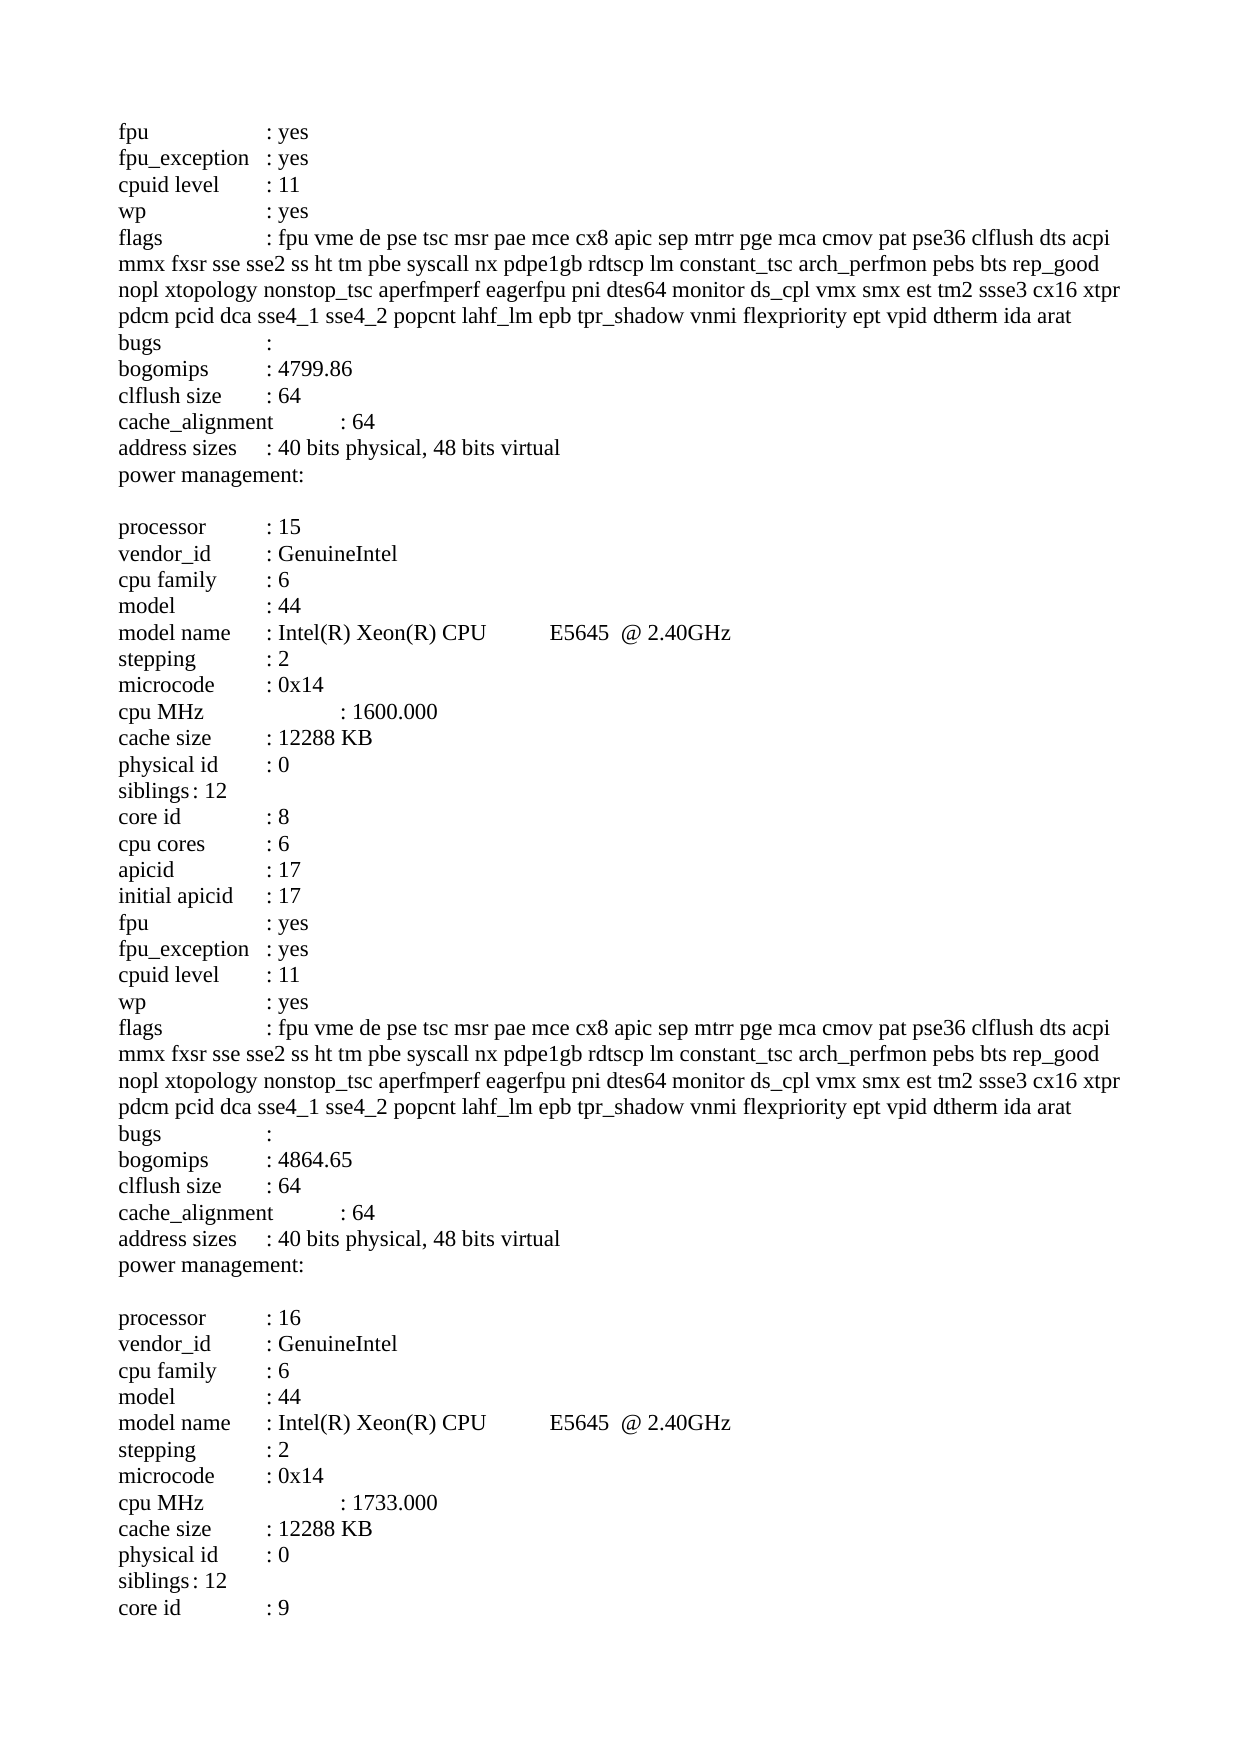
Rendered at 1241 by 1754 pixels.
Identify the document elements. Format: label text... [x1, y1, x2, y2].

text clflush size : 64 [118, 382, 1122, 408]
text core id : 8 [118, 803, 1122, 830]
text address sizes : 40 bits physical, 48 bits virtual [118, 434, 1122, 461]
text cache size : 12288 KB [118, 1515, 1122, 1541]
text cpu cores : 6 [118, 830, 1122, 856]
text cpu family : 6 [118, 566, 1122, 592]
text stepping : 2 [118, 1436, 1122, 1462]
text clflush size : 64 [118, 1172, 1122, 1199]
text processor : 15 [118, 513, 1122, 540]
text siblings : 12 [118, 1568, 1122, 1594]
text model name : Intel(R) Xeon(R) CPU E5645 @ 2.40GHz [118, 1409, 1122, 1436]
text cpu MHz : 1600.000 [118, 698, 1122, 724]
text fpu : yes [118, 118, 1122, 144]
text fpu : yes [118, 909, 1122, 935]
text bugs : [118, 1119, 1122, 1146]
text initial apicid : 17 [118, 882, 1122, 909]
text core id : 9 [118, 1594, 1122, 1620]
text cpu family : 6 [118, 1357, 1122, 1383]
text model : 44 [118, 592, 1122, 619]
text apicid : 17 [118, 856, 1122, 882]
text cpu MHz : 1733.000 [118, 1488, 1122, 1515]
text microcode : 0x14 [118, 1462, 1122, 1488]
text vendor_id : GenuineIntel [118, 540, 1122, 566]
text power management: [118, 1251, 1122, 1278]
text model name : Intel(R) Xeon(R) CPU E5645 @ 2.40GHz [118, 619, 1122, 645]
text power management: [118, 461, 1122, 487]
text cache_alignment : 64 [118, 408, 1122, 434]
text physical id : 0 [118, 751, 1122, 777]
text cpuid level : 11 [118, 171, 1122, 197]
text bogomips : 4799.86 [118, 355, 1122, 382]
text fpu_exception : yes [118, 935, 1122, 961]
text wp : yes [118, 988, 1122, 1014]
text siblings : 12 [118, 777, 1122, 803]
text stepping : 2 [118, 645, 1122, 672]
text model : 44 [118, 1383, 1122, 1409]
text cache_alignment : 64 [118, 1199, 1122, 1225]
text address sizes : 40 bits physical, 48 bits virtual [118, 1225, 1122, 1251]
text bogomips : 4864.65 [118, 1146, 1122, 1172]
text physical id : 0 [118, 1541, 1122, 1568]
text bugs : [118, 329, 1122, 355]
text flags : fpu vme de pse tsc msr pae mce cx8 apic sep mtrr pge mca cmov pat pse36 clflush dts acpi mmx fxsr sse sse2 ss ht tm pbe syscall nx pdpe1gb rdtscp lm constant_tsc arch_perfmon pebs bts rep_good nopl xtopology nonstop_tsc aperfmperf eagerfpu pni dtes64 monitor ds_cpl vmx smx est tm2 ssse3 cx16 xtpr pdcm pcid dca sse4_1 sse4_2 popcnt lahf_lm epb tpr_shadow vnmi flexpriority ept vpid dtherm ida arat [118, 223, 1122, 329]
text processor : 16 [118, 1304, 1122, 1330]
text flags : fpu vme de pse tsc msr pae mce cx8 apic sep mtrr pge mca cmov pat pse36 clflush dts acpi mmx fxsr sse sse2 ss ht tm pbe syscall nx pdpe1gb rdtscp lm constant_tsc arch_perfmon pebs bts rep_good nopl xtopology nonstop_tsc aperfmperf eagerfpu pni dtes64 monitor ds_cpl vmx smx est tm2 ssse3 cx16 xtpr pdcm pcid dca sse4_1 sse4_2 popcnt lahf_lm epb tpr_shadow vnmi flexpriority ept vpid dtherm ida arat [118, 1014, 1122, 1119]
text wp : yes [118, 197, 1122, 223]
text microcode : 0x14 [118, 672, 1122, 698]
text cache size : 12288 KB [118, 724, 1122, 751]
text fpu_exception : yes [118, 144, 1122, 171]
text vendor_id : GenuineIntel [118, 1330, 1122, 1357]
text cpuid level : 11 [118, 961, 1122, 988]
